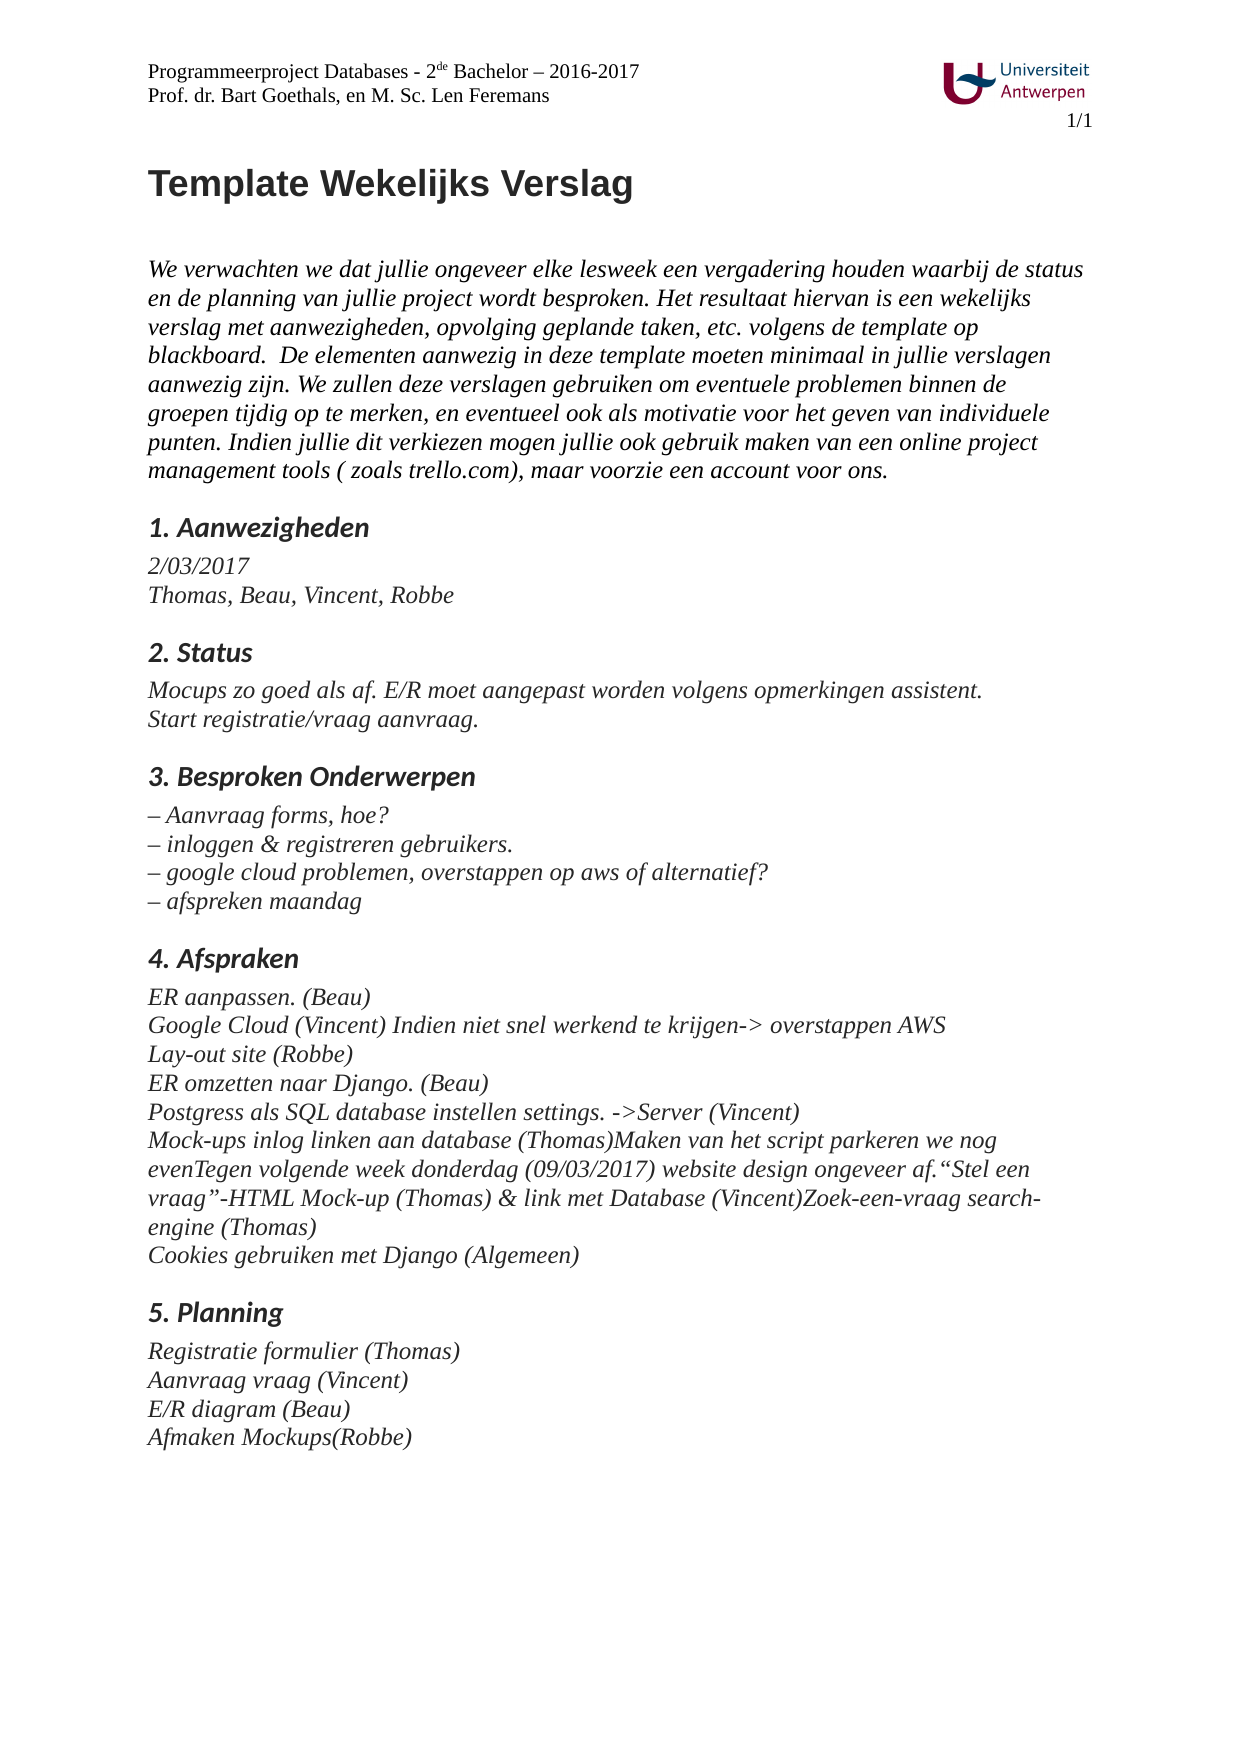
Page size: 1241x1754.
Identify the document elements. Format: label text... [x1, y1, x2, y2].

text Cookies gebruiken met Django (Algemeen) [148, 1241, 1093, 1269]
subtitle Template Wekelijks Verslag [148, 161, 1093, 204]
picture [940, 59, 1093, 108]
text Registratie formulier (Thomas) [148, 1336, 1093, 1365]
text 2/03/2017 [148, 551, 1093, 580]
subtitle 2. Status [148, 634, 1093, 669]
subtitle 3. Besproken Onderwerpen [148, 758, 1093, 794]
subtitle 1. Aanwezigheden [148, 509, 1093, 545]
text ER aanpassen. (Beau) Google Cloud (Vincent) Indien niet snel werkend te krijgen-> overstappen AWS Lay-out site (Robbe) ER omzetten naar Django. (Beau) Postgress als SQL database instellen settings. ->Server (Vincent) Mock-ups inlog linken aan database (Thomas)Maken van het script parkeren we nog evenTegen volgende week donderdag (09/03/2017) website design ongeveer af.“Stel een vraag”-HTML Mock-up (Thomas) & link met Database (Vincent)Zoek-een-vraag search-engine (Thomas) [148, 982, 1093, 1241]
text Start registratie/vraag aanvraag. [148, 704, 1093, 733]
text – afspreken maandag [148, 886, 1093, 915]
subtitle 5. Planning [148, 1294, 1093, 1330]
text Afmaken Mockups(Robbe) [148, 1422, 1093, 1451]
text Aanvraag vraag (Vincent) [148, 1365, 1093, 1394]
subtitle 4. Afspraken [148, 940, 1093, 976]
text E/R diagram (Beau) [148, 1394, 1093, 1422]
text Mocups zo goed als af. E/R moet aangepast worden volgens opmerkingen assistent. [148, 676, 1093, 704]
text Thomas, Beau, Vincent, Robbe [148, 580, 1093, 609]
text – Aanvraag forms, hoe? [148, 800, 1093, 829]
text – inloggen & registreren gebruikers. [148, 829, 1093, 857]
text We verwachten we dat jullie ongeveer elke lesweek een vergadering houden waarbij de status en de planning van jullie project wordt besproken. Het resultaat hiervan is een wekelijks verslag met aanwezigheden, opvolging geplande taken, etc. volgens de template op blackboard. De elementen aanwezig in deze template moeten minimaal in jullie verslagen aanwezig zijn. We zullen deze verslagen gebruiken om eventuele problemen binnen de groepen tijdig op te merken, en eventueel ook als motivatie voor het geven van individuele punten. Indien jullie dit verkiezen mogen jullie ook gebruik maken van een online project management tools ( zoals trello.com), maar voorzie een account voor ons. [148, 254, 1093, 484]
text – google cloud problemen, overstappen op aws of alternatief? [148, 857, 1093, 886]
